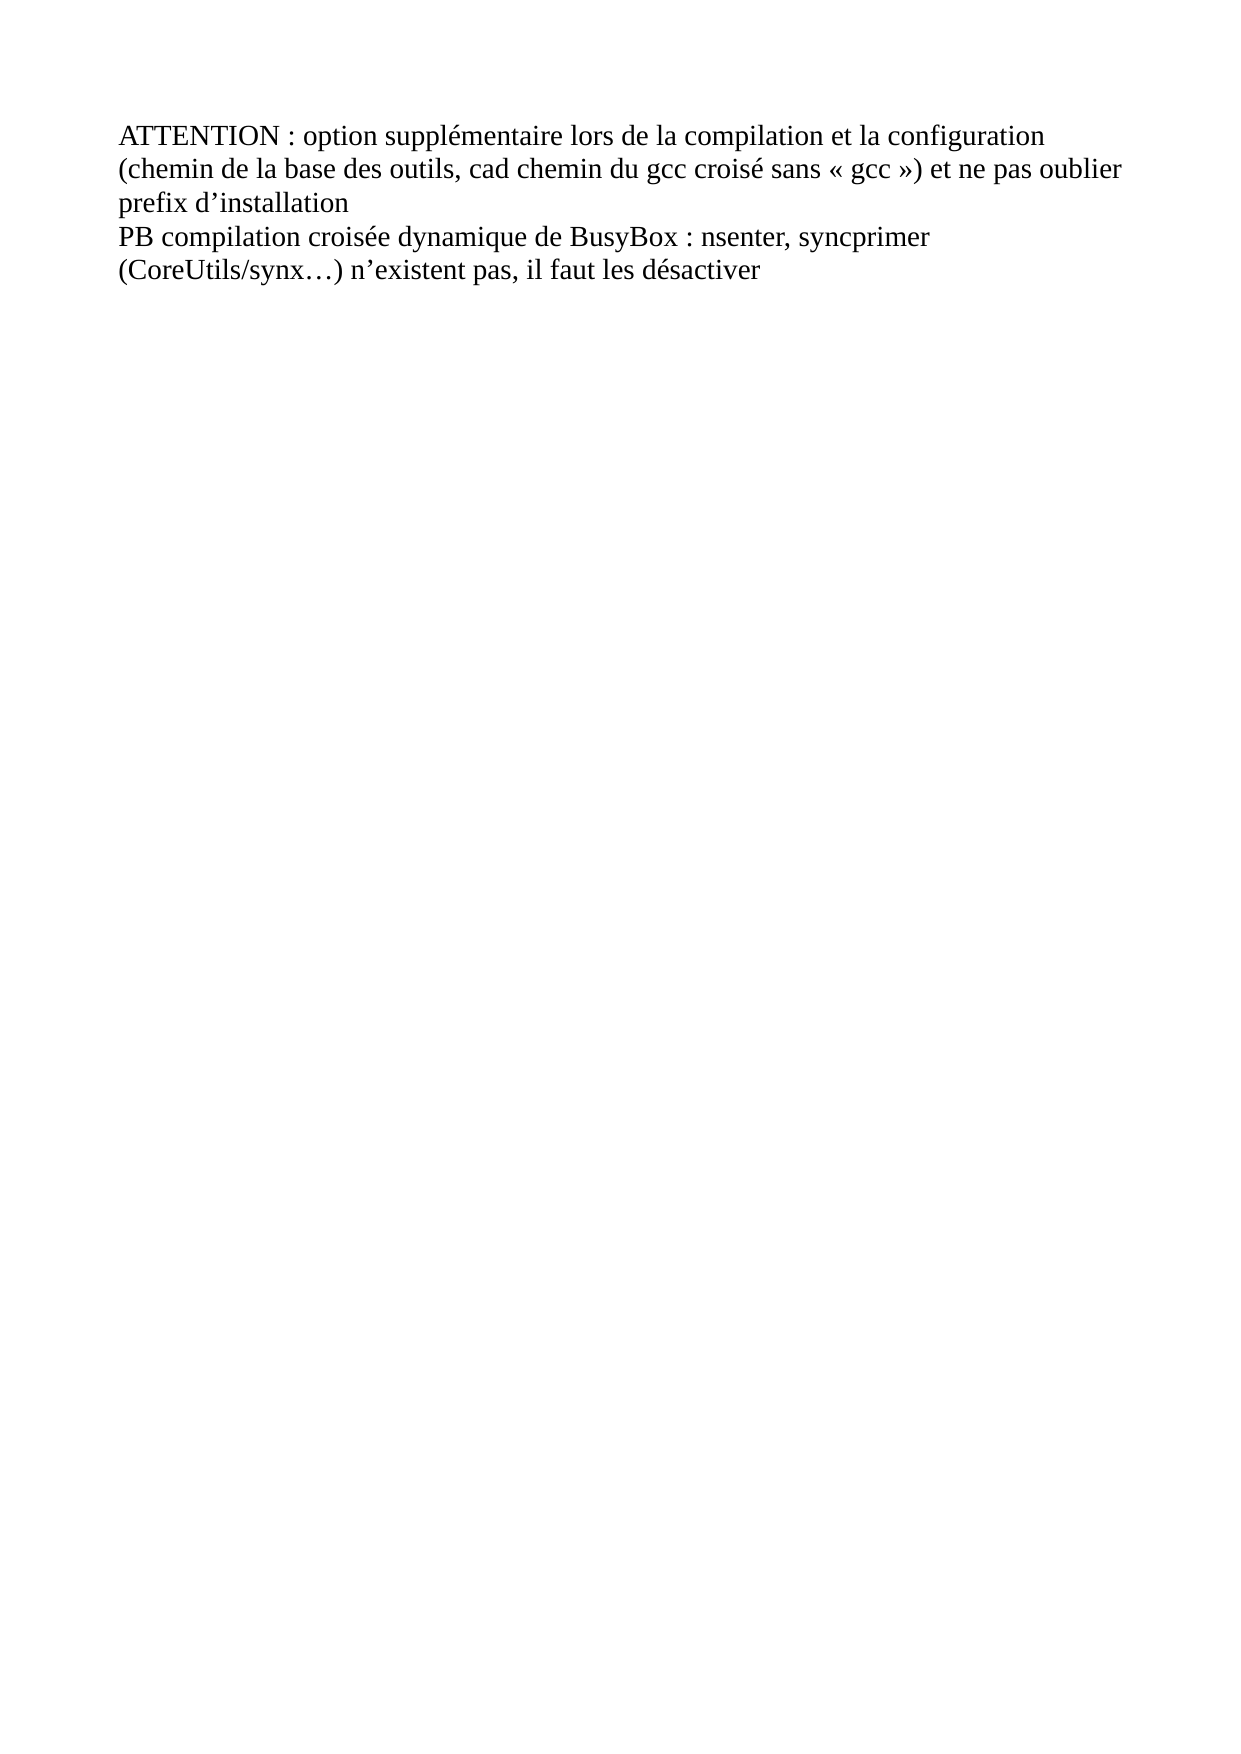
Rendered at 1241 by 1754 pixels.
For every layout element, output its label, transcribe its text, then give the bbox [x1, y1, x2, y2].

text PB compilation croisée dynamique de BusyBox : nsenter, syncprimer (CoreUtils/synx…) n’existent pas, il faut les désactiver [118, 219, 1122, 286]
text ATTENTION : option supplémentaire lors de la compilation et la configuration (chemin de la base des outils, cad chemin du gcc croisé sans « gcc ») et ne pas oublier prefix d’installation [118, 118, 1122, 219]
